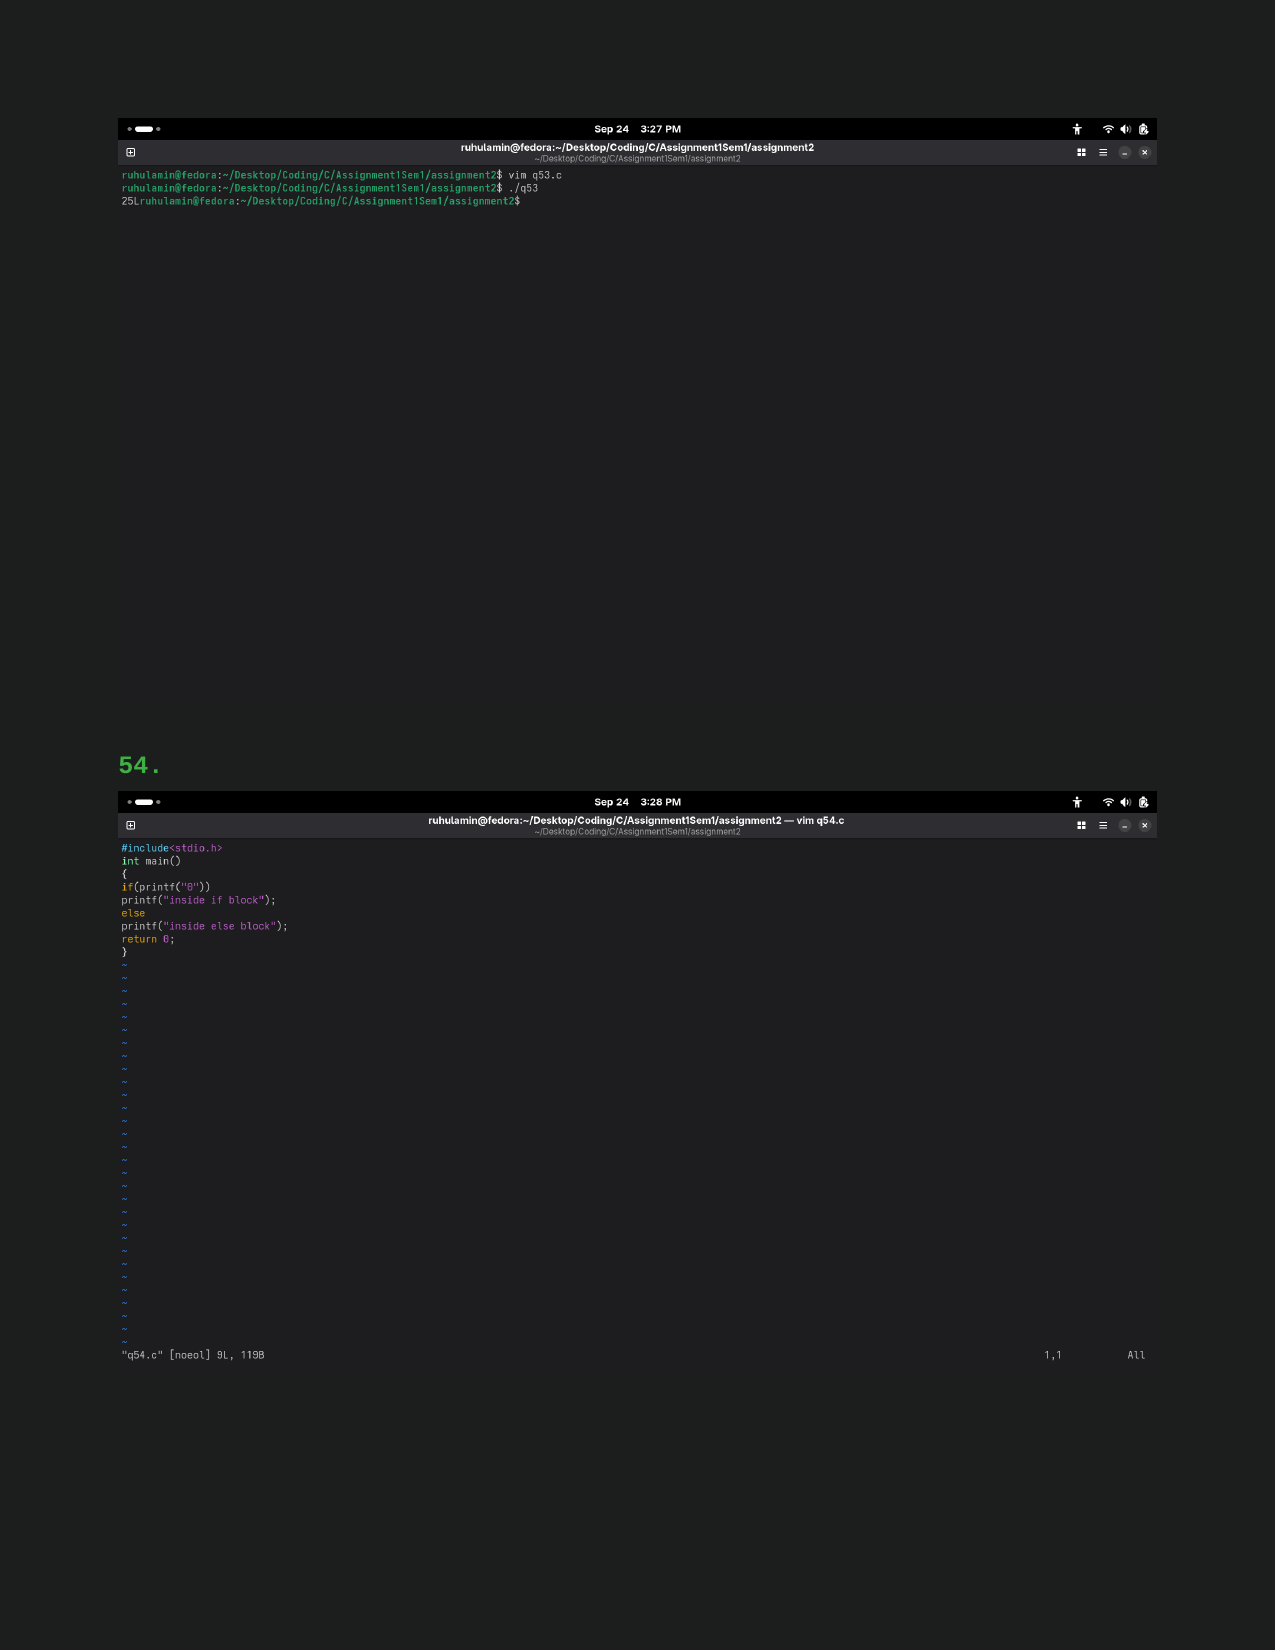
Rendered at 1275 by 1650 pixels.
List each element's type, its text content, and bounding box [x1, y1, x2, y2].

picture [118, 118, 1157, 703]
text 54. [118, 752, 1157, 781]
picture [118, 791, 1157, 1376]
